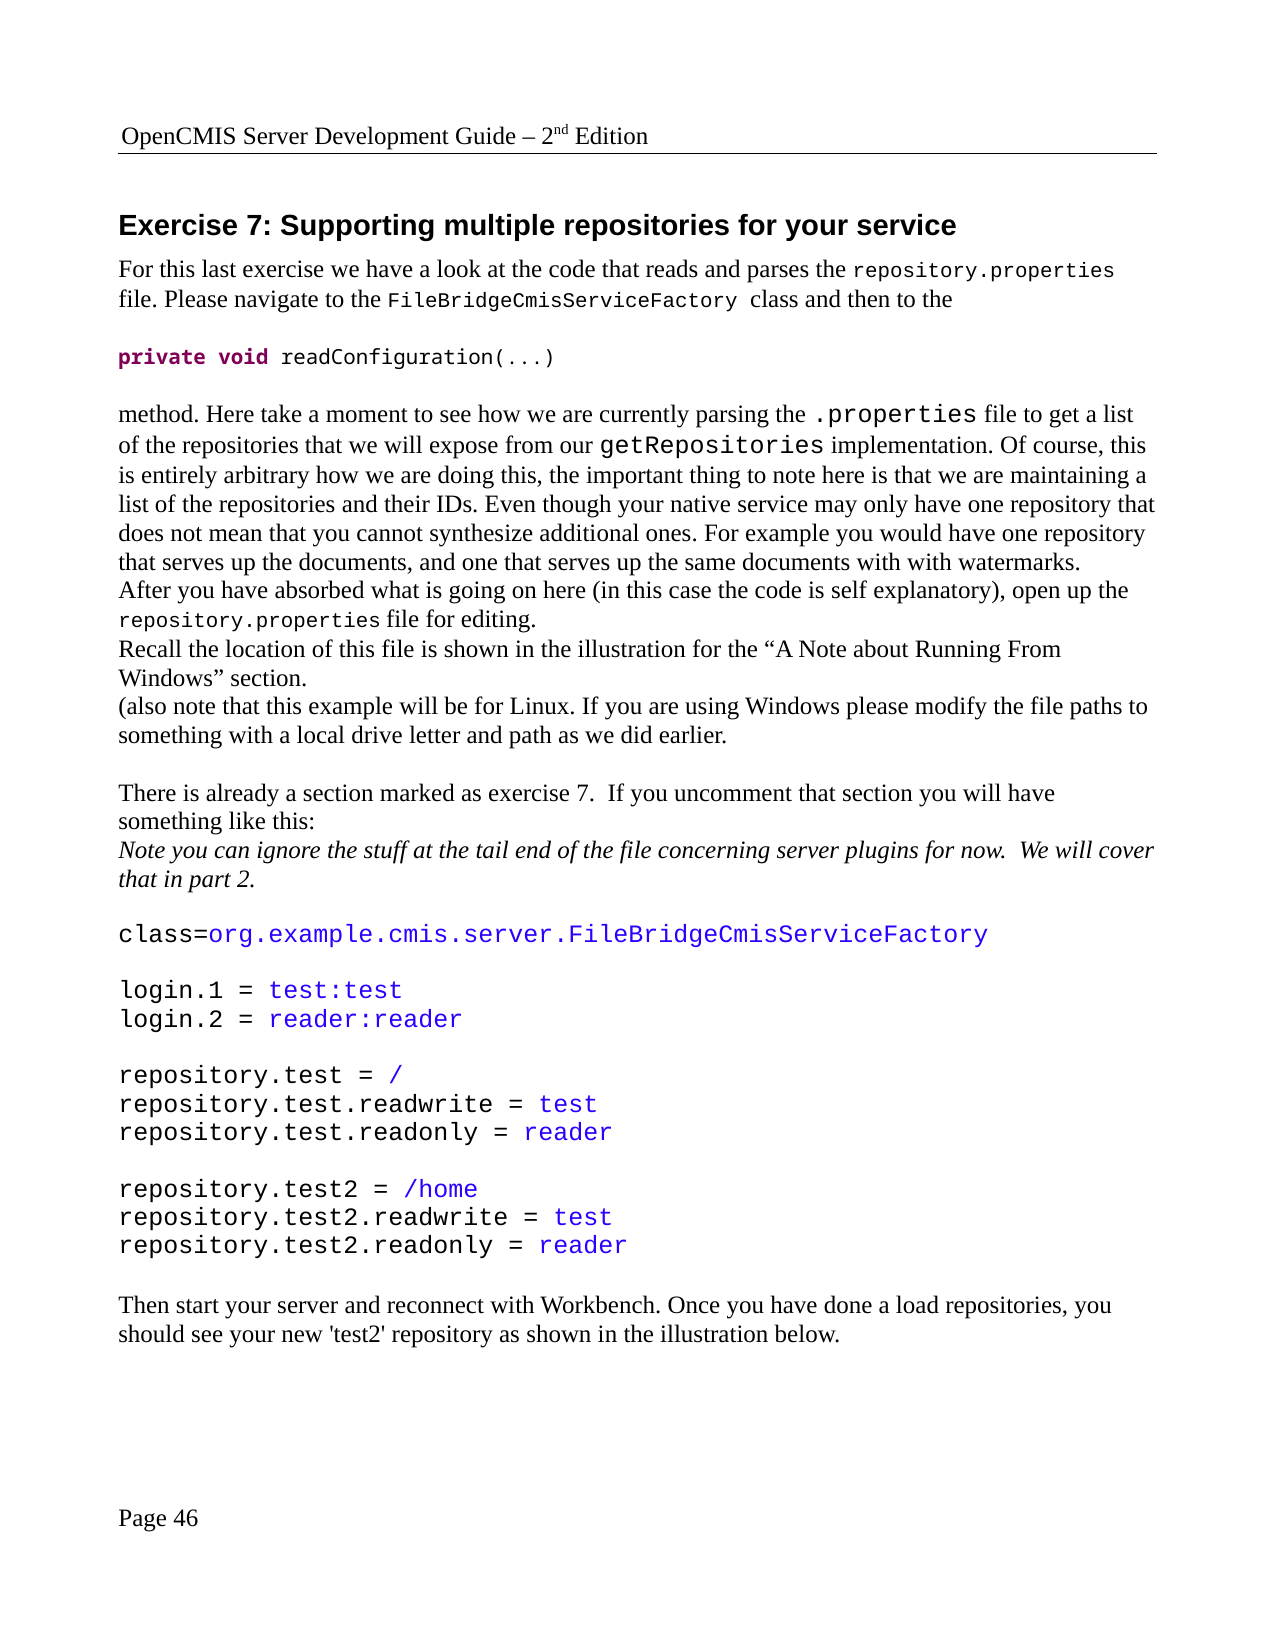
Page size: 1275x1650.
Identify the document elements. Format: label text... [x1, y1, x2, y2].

list Note you can ignore the stuff at the tail end of the file concerning server plugins for now. We will cover that in part 2. [118, 835, 1157, 893]
list repository.test2.readonly = reader [118, 1233, 1157, 1261]
list repository.test.readwrite = test [118, 1091, 1157, 1120]
list Recall the location of this file is shown in the illustration for the “A Note about Running From Windows” section. [118, 634, 1157, 691]
list login.1 = test:test [118, 978, 1157, 1006]
list method. Here take a moment to see how we are currently parsing the .properties file to get a list of the repositories that we will expose from our getRepositories implementation. Of course, this is entirely arbitrary how we are doing this, the important thing to note here is that we are maintaining a list of the repositories and their IDs. Even though your native service may only have one repository that does not mean that you cannot synthesize additional ones. For example you would have one repository that serves up the documents, and one that serves up the same documents with with watermarks. [118, 399, 1157, 576]
list repository.test = / [118, 1063, 1157, 1091]
list repository.test.readonly = reader [118, 1120, 1157, 1148]
list repository.test2 = /home [118, 1176, 1157, 1205]
subtitle Exercise 7: Supporting multiple repositories for your service [118, 208, 1157, 242]
list repository.test2.readwrite = test [118, 1205, 1157, 1233]
list For this last exercise we have a look at the code that reads and parses the repository.properties file. Please navigate to the FileBridgeCmisServiceFactory class and then to the [118, 254, 1157, 313]
list After you have absorbed what is going on here (in this case the code is self explanatory), open up the repository.properties file for editing. [118, 576, 1157, 634]
list There is already a section marked as exercise 7. If you uncomment that section you will have something like this: [118, 778, 1157, 835]
list login.2 = reader:reader [118, 1006, 1157, 1035]
list Then start your server and reconnect with Workbench. Once you have done a load repositories, you should see your new 'test2' repository as shown in the illustration below. [118, 1290, 1157, 1348]
list (also note that this example will be for Linux. If you are using Windows please modify the file paths to something with a local drive letter and path as we did earlier. [118, 691, 1157, 749]
list private void readConfiguration(...) [118, 342, 1157, 370]
list class=org.example.cmis.server.FileBridgeCmisServiceFactory [118, 921, 1157, 950]
